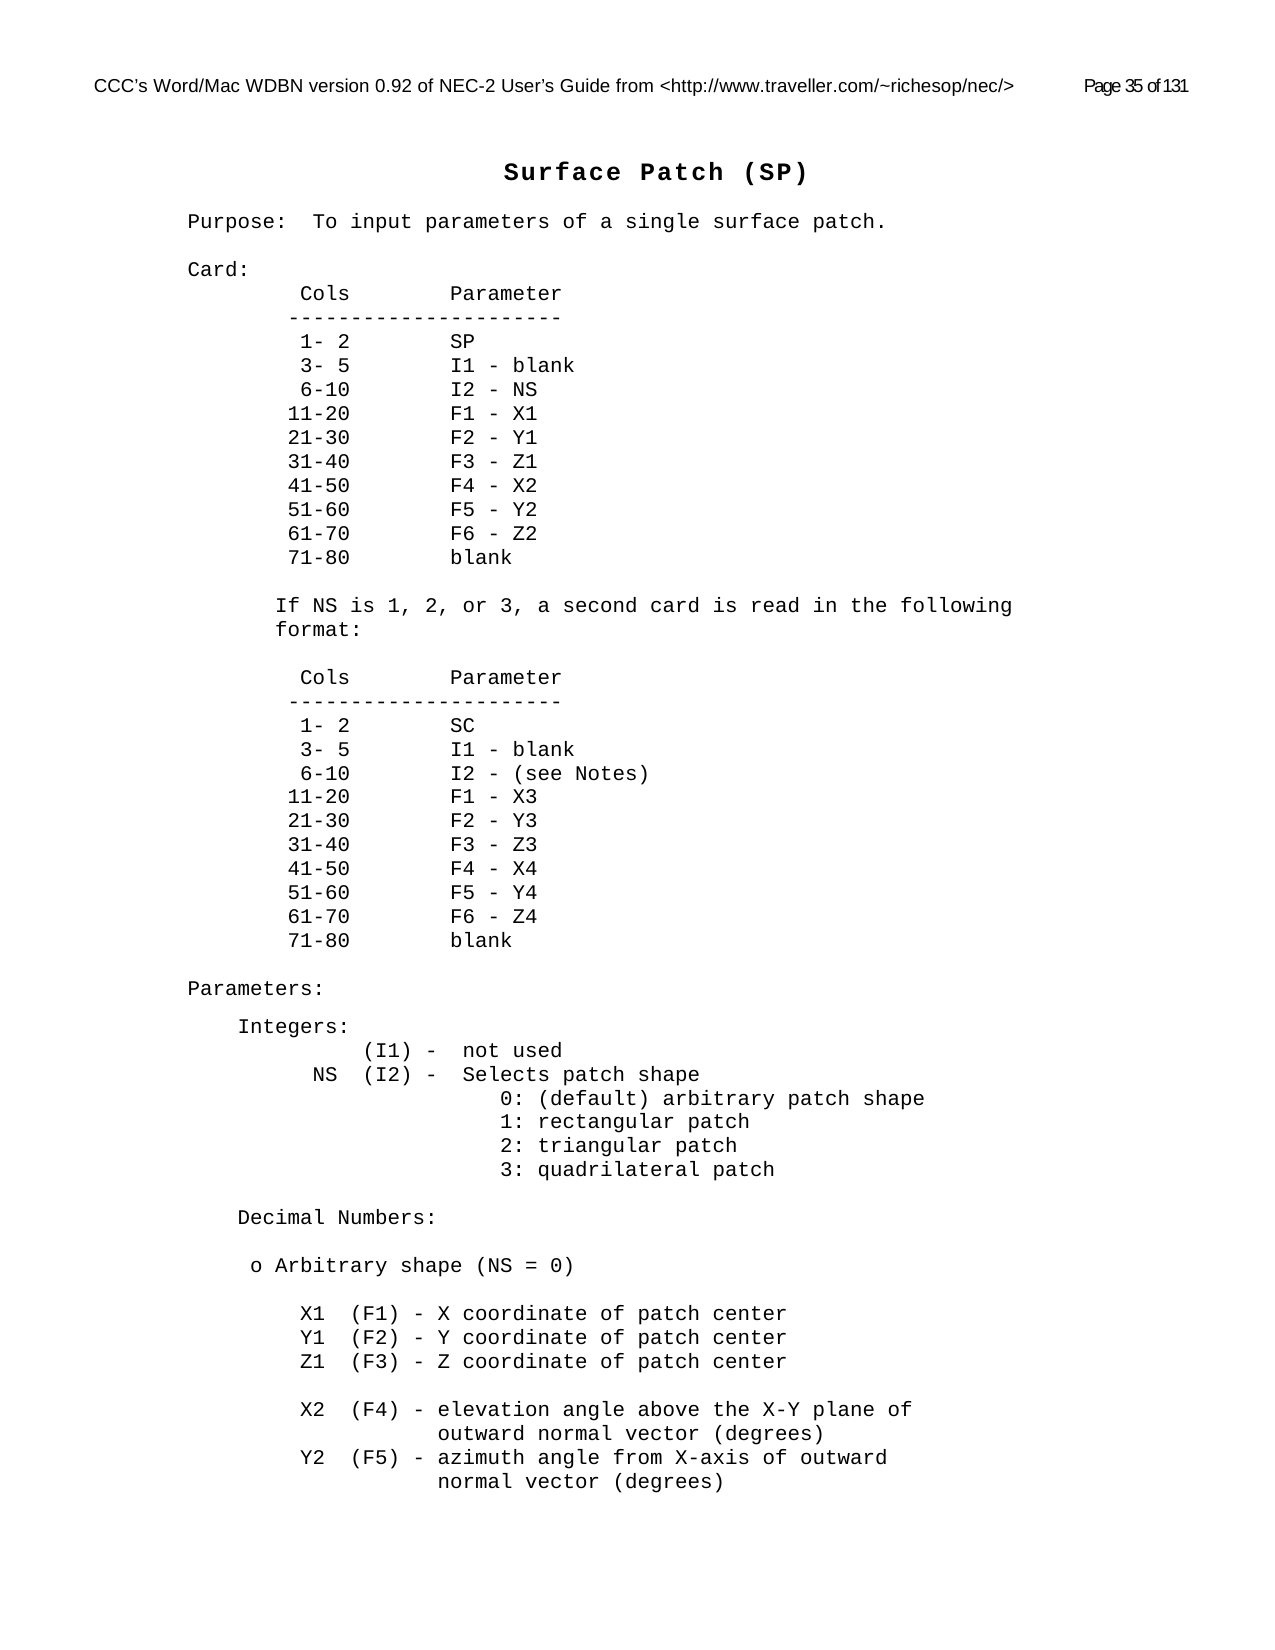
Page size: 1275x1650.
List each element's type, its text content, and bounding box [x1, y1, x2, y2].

text ---------------------- [187, 691, 1181, 714]
text Z1 (F3) - Z coordinate of patch center [187, 1351, 1181, 1375]
text 51-60 F5 - Y2 [187, 499, 1181, 523]
text format: [187, 619, 1181, 643]
text Cols Parameter [187, 667, 1181, 691]
text Parameters: [187, 978, 1181, 1002]
text X1 (F1) - X coordinate of patch center [187, 1303, 1181, 1327]
text 61-70 F6 - Z2 [187, 523, 1181, 547]
text X2 (F4) - elevation angle above the X-Y plane of [187, 1399, 1181, 1423]
text 1- 2 SC [187, 714, 1181, 738]
text Cols Parameter [187, 283, 1181, 307]
text outward normal vector (degrees) [187, 1423, 1181, 1447]
text 71-80 blank [187, 930, 1181, 954]
text 31-40 F3 - Z1 [187, 451, 1181, 475]
text 3: quadrilateral patch [187, 1159, 1181, 1183]
text NS (I2) - Selects patch shape [187, 1063, 1181, 1087]
text ---------------------- [187, 307, 1181, 331]
text 51-60 F5 - Y4 [187, 882, 1181, 906]
text 2: triangular patch [187, 1135, 1181, 1159]
text 3- 5 I1 - blank [187, 355, 1181, 379]
text Integers: [187, 1002, 1181, 1039]
text 1: rectangular patch [187, 1111, 1181, 1135]
text (I1) - not used [187, 1039, 1181, 1063]
text 41-50 F4 - X2 [187, 475, 1181, 499]
text Surface Patch (SP) [187, 150, 1125, 187]
text 41-50 F4 - X4 [187, 858, 1181, 882]
text 21-30 F2 - Y3 [187, 810, 1181, 834]
text 71-80 blank [187, 547, 1181, 571]
text If NS is 1, 2, or 3, a second card is read in the following [187, 595, 1181, 619]
text 0: (default) arbitrary patch shape [187, 1087, 1181, 1111]
text o Arbitrary shape (NS = 0) [187, 1255, 1181, 1279]
text 61-70 F6 - Z4 [187, 906, 1181, 930]
text Card: [187, 259, 1181, 283]
text normal vector (degrees) [187, 1471, 1181, 1495]
text 3- 5 I1 - blank [187, 738, 1181, 762]
text 6-10 I2 - (see Notes) [187, 762, 1181, 786]
text 31-40 F3 - Z3 [187, 834, 1181, 858]
text Y1 (F2) - Y coordinate of patch center [187, 1327, 1181, 1351]
text 11-20 F1 - X1 [187, 403, 1181, 427]
text Decimal Numbers: [187, 1207, 1181, 1231]
text Purpose: To input parameters of a single surface patch. [187, 211, 1181, 235]
text Y2 (F5) - azimuth angle from X-axis of outward [187, 1447, 1181, 1471]
text 11-20 F1 - X3 [187, 786, 1181, 810]
text 6-10 I2 - NS [187, 379, 1181, 403]
text 21-30 F2 - Y1 [187, 427, 1181, 451]
text 1- 2 SP [187, 331, 1181, 355]
